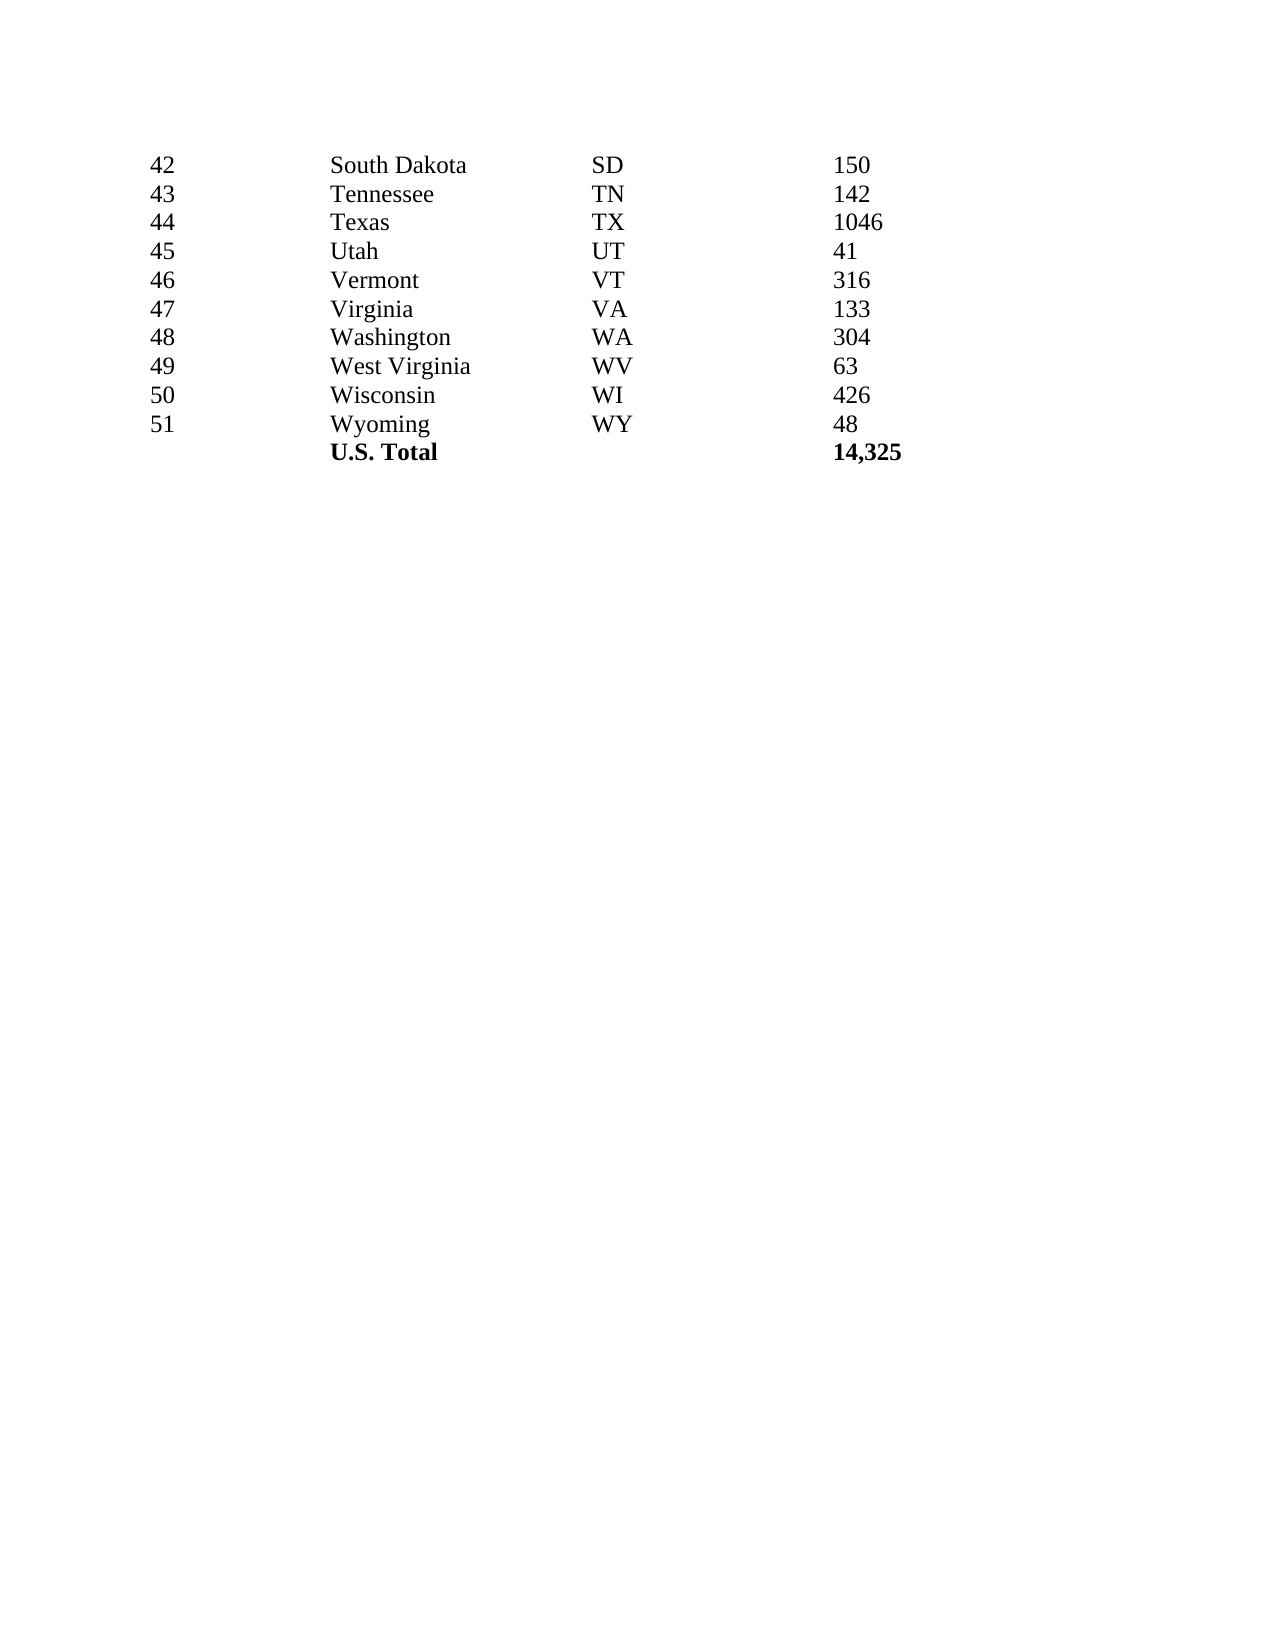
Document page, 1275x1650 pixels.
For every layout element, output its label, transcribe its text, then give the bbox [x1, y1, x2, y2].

table_cell 426 [822, 380, 1059, 409]
table_cell TX [580, 208, 822, 236]
table_cell 150 [822, 150, 1059, 179]
table_cell Wyoming [319, 409, 580, 437]
table_cell 142 [822, 179, 1059, 207]
table_cell WI [580, 380, 822, 409]
table_cell TN [580, 179, 822, 207]
table_cell South Dakota [319, 150, 580, 179]
table_cell 14,325 [822, 438, 1059, 466]
table_cell 48 [822, 409, 1059, 437]
table_cell [580, 438, 822, 466]
table_cell 43 [139, 179, 319, 207]
table_cell 42 [139, 150, 319, 179]
table_cell West Virginia [319, 351, 580, 380]
table_cell Wisconsin [319, 380, 580, 409]
table_cell WA [580, 323, 822, 351]
table_cell 1046 [822, 208, 1059, 236]
table_cell VA [580, 294, 822, 322]
table_cell 51 [139, 409, 319, 437]
table_cell 44 [139, 208, 319, 236]
table_cell 316 [822, 265, 1059, 294]
table_cell WV [580, 351, 822, 380]
table_cell 48 [139, 323, 319, 351]
table_cell WY [580, 409, 822, 437]
table_cell SD [580, 150, 822, 179]
table_cell [139, 438, 319, 466]
table_cell 50 [139, 380, 319, 409]
table_cell Texas [319, 208, 580, 236]
table_cell 304 [822, 323, 1059, 351]
table_cell 133 [822, 294, 1059, 322]
table_cell Vermont [319, 265, 580, 294]
table_cell Virginia [319, 294, 580, 322]
table_cell VT [580, 265, 822, 294]
table_cell Utah [319, 236, 580, 265]
table_cell 46 [139, 265, 319, 294]
table_cell Tennessee [319, 179, 580, 207]
table_cell 49 [139, 351, 319, 380]
table_cell UT [580, 236, 822, 265]
table_cell U.S. Total [319, 438, 580, 466]
table_cell 47 [139, 294, 319, 322]
table_cell 41 [822, 236, 1059, 265]
table_cell 63 [822, 351, 1059, 380]
table_cell Washington [319, 323, 580, 351]
table_cell 45 [139, 236, 319, 265]
